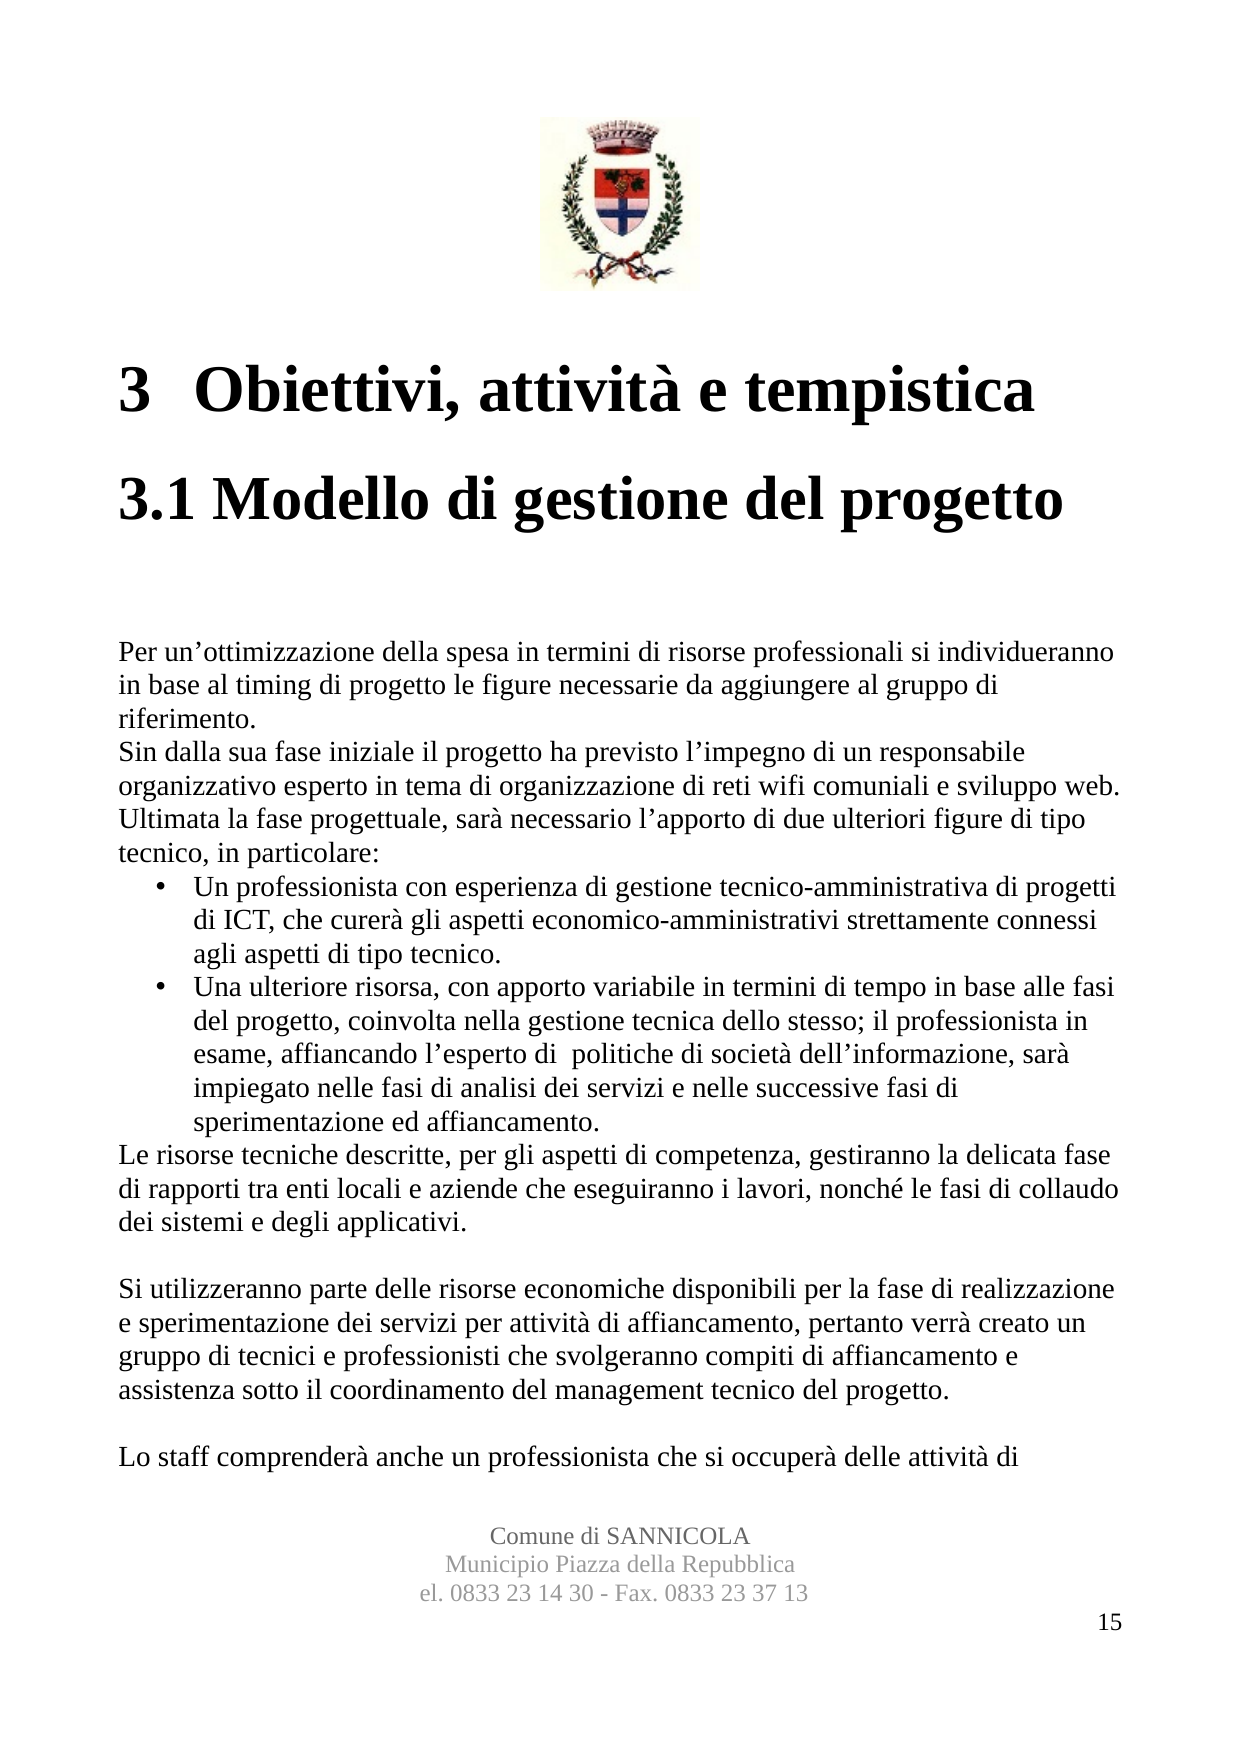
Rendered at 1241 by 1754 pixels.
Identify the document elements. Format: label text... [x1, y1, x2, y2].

text Per un’ottimizzazione della spesa in termini di risorse professionali si individueranno in base al timing di progetto le figure necessarie da aggiungere al gruppo di riferimento. [118, 634, 1122, 734]
picture [540, 117, 700, 291]
text 3 Obiettivi, attività e tempistica [118, 350, 1122, 426]
text Le risorse tecniche descritte, per gli aspetti di competenza, gestiranno la delicata fase di rapporti tra enti locali e aziende che eseguiranno i lavori, nonché le fasi di collaudo dei sistemi e degli applicativi. [118, 1137, 1122, 1238]
text Ultimata la fase progettuale, sarà necessario l’apporto di due ulteriori figure di tipo tecnico, in particolare: [118, 802, 1122, 869]
text Sin dalla sua fase iniziale il progetto ha previsto l’impegno di un responsabile organizzativo esperto in tema di organizzazione di reti wifi comuniali e sviluppo web. [118, 734, 1122, 802]
text Lo staff comprenderà anche un professionista che si occuperà delle attività di [118, 1439, 1122, 1473]
list Una ulteriore risorsa, con apporto variabile in termini di tempo in base alle fasi del progetto, coinvolta nella gestione tecnica dello stesso; il professionista in esame, affiancando l’esperto di politiche di società dell’informazione, sarà impiegato nelle fasi di analisi dei servizi e nelle successive fasi di sperimentazione ed affiancamento. [156, 969, 1122, 1137]
text 3.1 Modello di gestione del progetto [118, 461, 1122, 533]
list Un professionista con esperienza di gestione tecnico-amministrativa di progetti di ICT, che curerà gli aspetti economico-amministrativi strettamente connessi agli aspetti di tipo tecnico. [156, 869, 1122, 969]
text Si utilizzeranno parte delle risorse economiche disponibili per la fase di realizzazione e sperimentazione dei servizi per attività di affiancamento, pertanto verrà creato un gruppo di tecnici e professionisti che svolgeranno compiti di affiancamento e assistenza sotto il coordinamento del management tecnico del progetto. [118, 1271, 1122, 1406]
